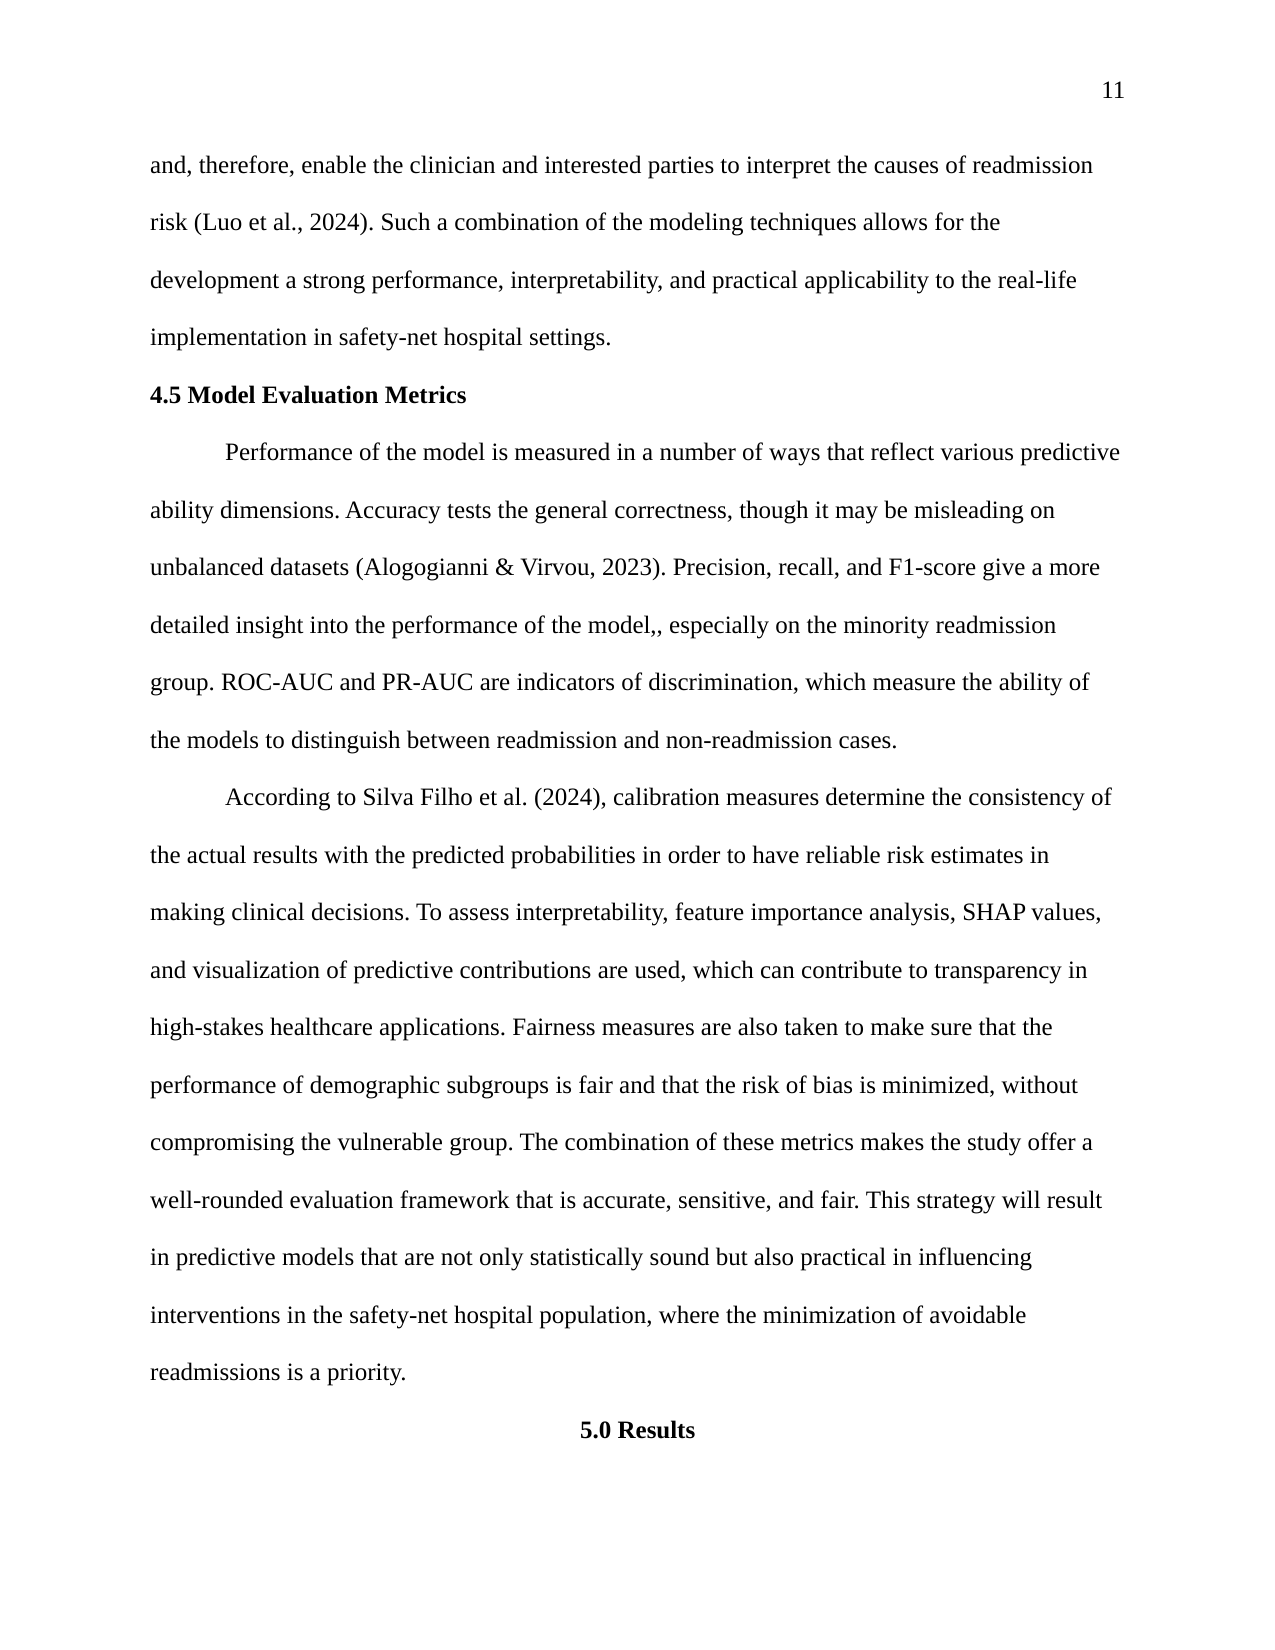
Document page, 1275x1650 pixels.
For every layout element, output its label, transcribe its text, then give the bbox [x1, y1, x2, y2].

text and, therefore, enable the clinician and interested parties to interpret the causes of readmission risk (Luo et al., 2024). Such a combination of the modeling techniques allows for the development a strong performance, interpretability, and practical applicability to the real-life implementation in safety-net hospital settings. [150, 150, 1125, 351]
text 4.5 Model Evaluation Metrics [150, 380, 1125, 409]
text Performance of the model is measured in a number of ways that reflect various predictive ability dimensions. Accuracy tests the general correctness, though it may be misleading on unbalanced datasets (Alogogianni & Virvou, 2023). Precision, recall, and F1-score give a more detailed insight into the performance of the model,, especially on the minority readmission group. ROC-AUC and PR-AUC are indicators of discrimination, which measure the ability of the models to distinguish between readmission and non-readmission cases. [150, 437, 1125, 754]
text 5.0 Results [150, 1415, 1125, 1444]
text According to Silva Filho et al. (2024), calibration measures determine the consistency of the actual results with the predicted probabilities in order to have reliable risk estimates in making clinical decisions. To assess interpretability, feature importance analysis, SHAP values, and visualization of predictive contributions are used, which can contribute to transparency in high-stakes healthcare applications. Fairness measures are also taken to make sure that the performance of demographic subgroups is fair and that the risk of bias is minimized, without compromising the vulnerable group. The combination of these metrics makes the study offer a well-rounded evaluation framework that is accurate, sensitive, and fair. This strategy will result in predictive models that are not only statistically sound but also practical in influencing interventions in the safety-net hospital population, where the minimization of avoidable readmissions is a priority. [150, 782, 1125, 1386]
